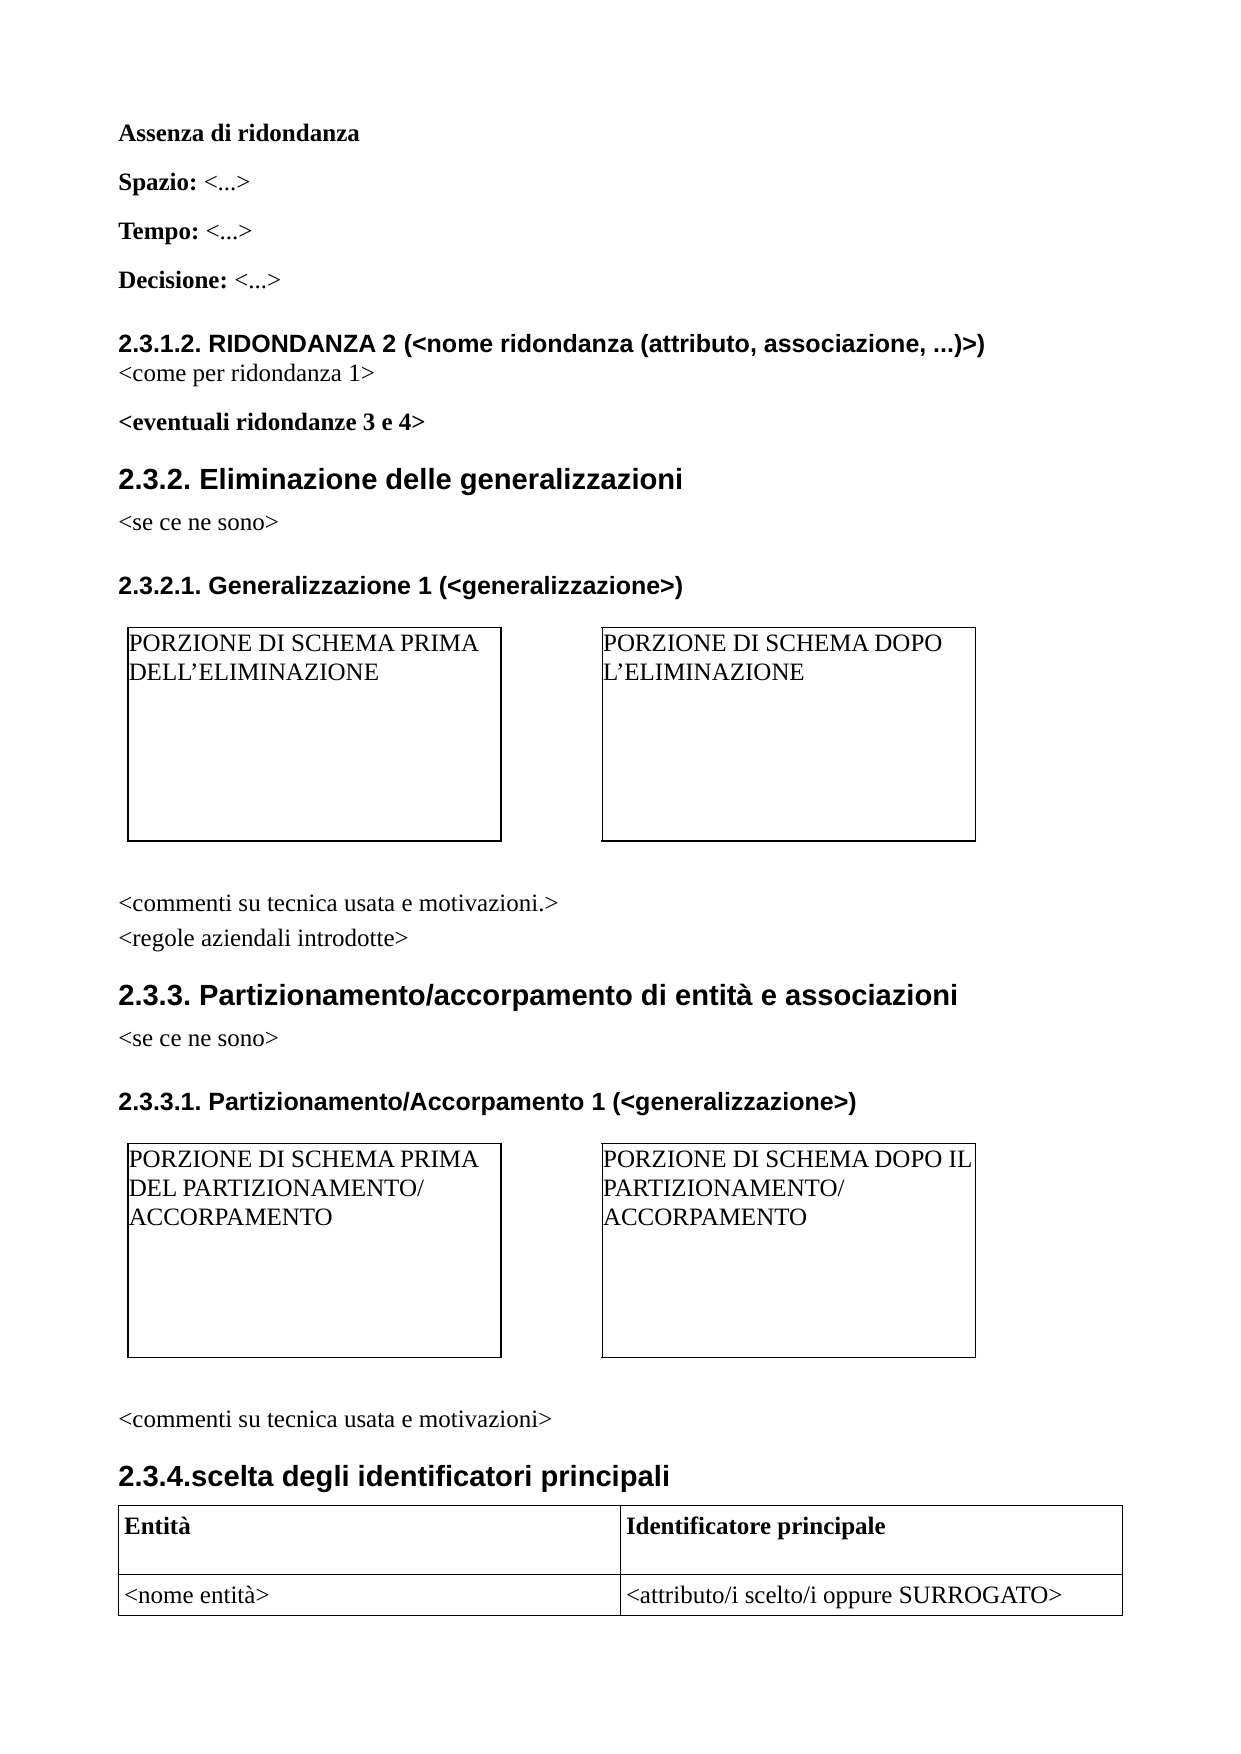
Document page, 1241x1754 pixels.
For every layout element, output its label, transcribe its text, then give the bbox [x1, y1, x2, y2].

subtitle 2.3.3.1. Partizionamento/Accorpamento 1 (<generalizzazione>) [118, 1087, 1122, 1116]
subtitle 2.3.3. Partizionamento/accorpamento di entità e associazioni [118, 978, 1122, 1011]
text <se ce ne sono> [118, 507, 1122, 536]
table_header Entità [119, 1506, 620, 1574]
table_cell <nome entità> [119, 1575, 620, 1615]
subtitle 2.3.1.2. RIDONDANZA 2 (<nome ridondanza (attributo, associazione, ...)>) [118, 329, 1122, 358]
text <commenti su tecnica usata e motivazioni.> <regole aziendali introdotte> [118, 888, 1122, 952]
text <come per ridondanza 1> [118, 358, 1122, 386]
text <eventuali ridondanze 3 e 4> [118, 407, 1122, 436]
text PORZIONE DI SCHEMA PRIMA DELL’ELIMINAZIONE [129, 628, 500, 686]
table_cell <attributo/i scelto/i oppure SURROGATO> [621, 1575, 1122, 1615]
text PORZIONE DI SCHEMA DOPO L’ELIMINAZIONE [603, 628, 975, 686]
text Tempo: <...> [118, 216, 1122, 245]
subtitle 2.3.4.scelta degli identificatori principali [118, 1459, 1122, 1493]
subtitle 2.3.2. Eliminazione delle generalizzazioni [118, 462, 1122, 495]
text Decisione: <...> [118, 265, 1122, 294]
subtitle 2.3.2.1. Generalizzazione 1 (<generalizzazione>) [118, 571, 1122, 599]
text PORZIONE DI SCHEMA PRIMA DEL PARTIZIONAMENTO/ ACCORPAMENTO [129, 1144, 500, 1231]
text Assenza di ridondanza [118, 118, 1122, 147]
table_header Identificatore principale [621, 1506, 1122, 1574]
text Spazio: <...> [118, 167, 1122, 196]
text PORZIONE DI SCHEMA DOPO IL PARTIZIONAMENTO/ ACCORPAMENTO [603, 1144, 975, 1231]
text <se ce ne sono> [118, 1023, 1122, 1052]
text <commenti su tecnica usata e motivazioni> [118, 1404, 1122, 1433]
